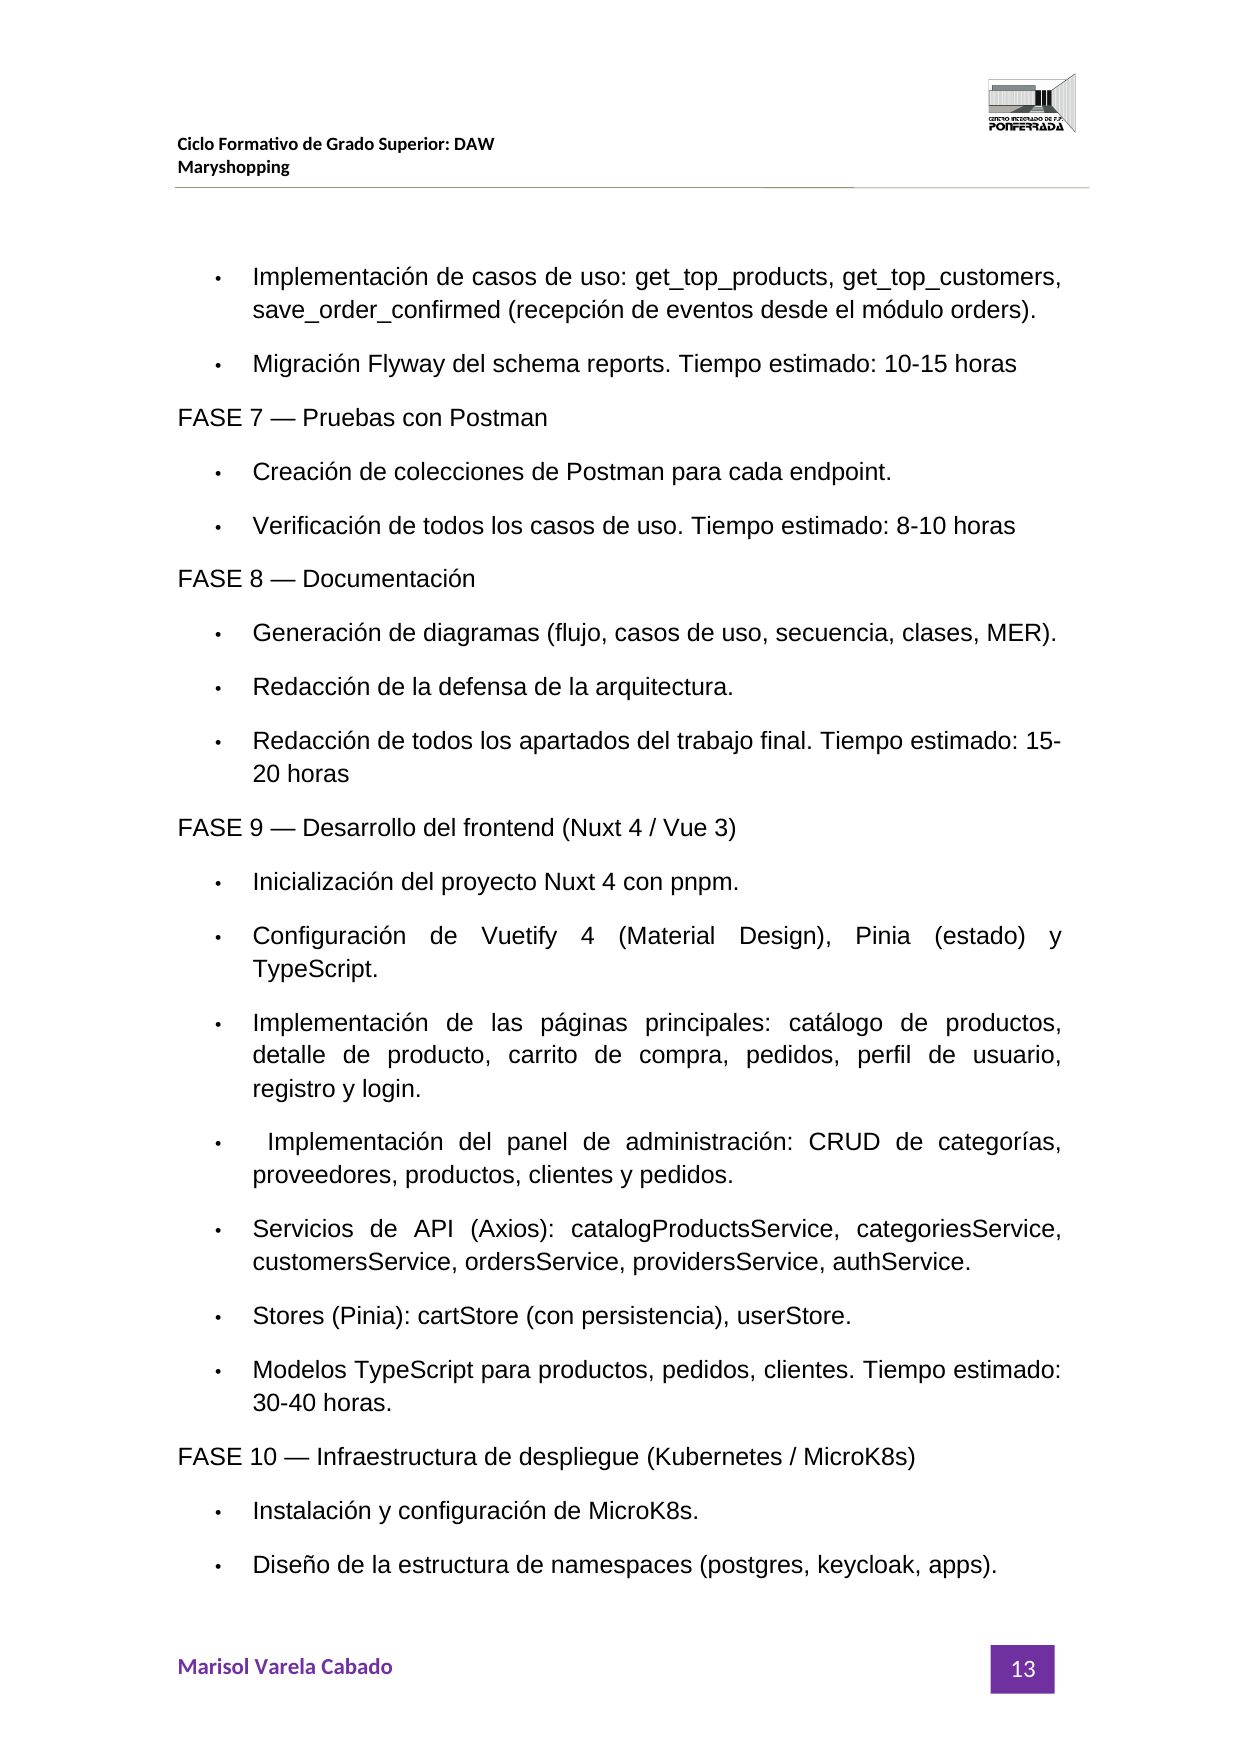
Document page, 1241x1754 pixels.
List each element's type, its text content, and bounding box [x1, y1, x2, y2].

list Generación de diagramas (flujo, casos de uso, secuencia, clases, MER). [215, 618, 1063, 647]
list Creación de colecciones de Postman para cada endpoint. [215, 457, 1063, 486]
list Migración Flyway del schema reports. Tiempo estimado: 10-15 horas [215, 349, 1063, 378]
list Implementación de casos de uso: get_top_products, get_top_customers, save_order_confirmed (recepción de eventos desde el módulo orders). [215, 262, 1063, 324]
list Stores (Pinia): cartStore (con persistencia), userStore. [215, 1301, 1063, 1330]
list Configuración de Vuetify 4 (Material Design), Pinia (estado) y TypeScript. [215, 921, 1063, 982]
text FASE 10 — Infraestructura de despliegue (Kubernetes / MicroK8s) [177, 1442, 1063, 1471]
list Diseño de la estructura de namespaces (postgres, keycloak, apps). [215, 1549, 1063, 1578]
list Inicialización del proyecto Nuxt 4 con pnpm. [215, 867, 1063, 896]
list Implementación del panel de administración: CRUD de categorías, proveedores, productos, clientes y pedidos. [215, 1127, 1063, 1189]
list Verificación de todos los casos de uso. Tiempo estimado: 8-10 horas [215, 511, 1063, 539]
list Instalación y configuración de MicroK8s. [215, 1496, 1063, 1524]
list Redacción de todos los apartados del trabajo final. Tiempo estimado: 15-20 horas [215, 726, 1063, 788]
list Modelos TypeScript para productos, pedidos, clientes. Tiempo estimado: 30-40 horas. [215, 1355, 1063, 1417]
text FASE 7 — Pruebas con Postman [177, 403, 1063, 432]
text FASE 9 — Desarrollo del frontend (Nuxt 4 / Vue 3) [177, 813, 1063, 842]
list Redacción de la defensa de la arquitectura. [215, 672, 1063, 701]
text FASE 8 — Documentación [177, 564, 1063, 593]
list Servicios de API (Axios): catalogProductsService, categoriesService, customersService, ordersService, providersService, authService. [215, 1214, 1063, 1276]
list Implementación de las páginas principales: catálogo de productos, detalle de producto, carrito de compra, pedidos, perfil de usuario, registro y login. [215, 1007, 1063, 1102]
